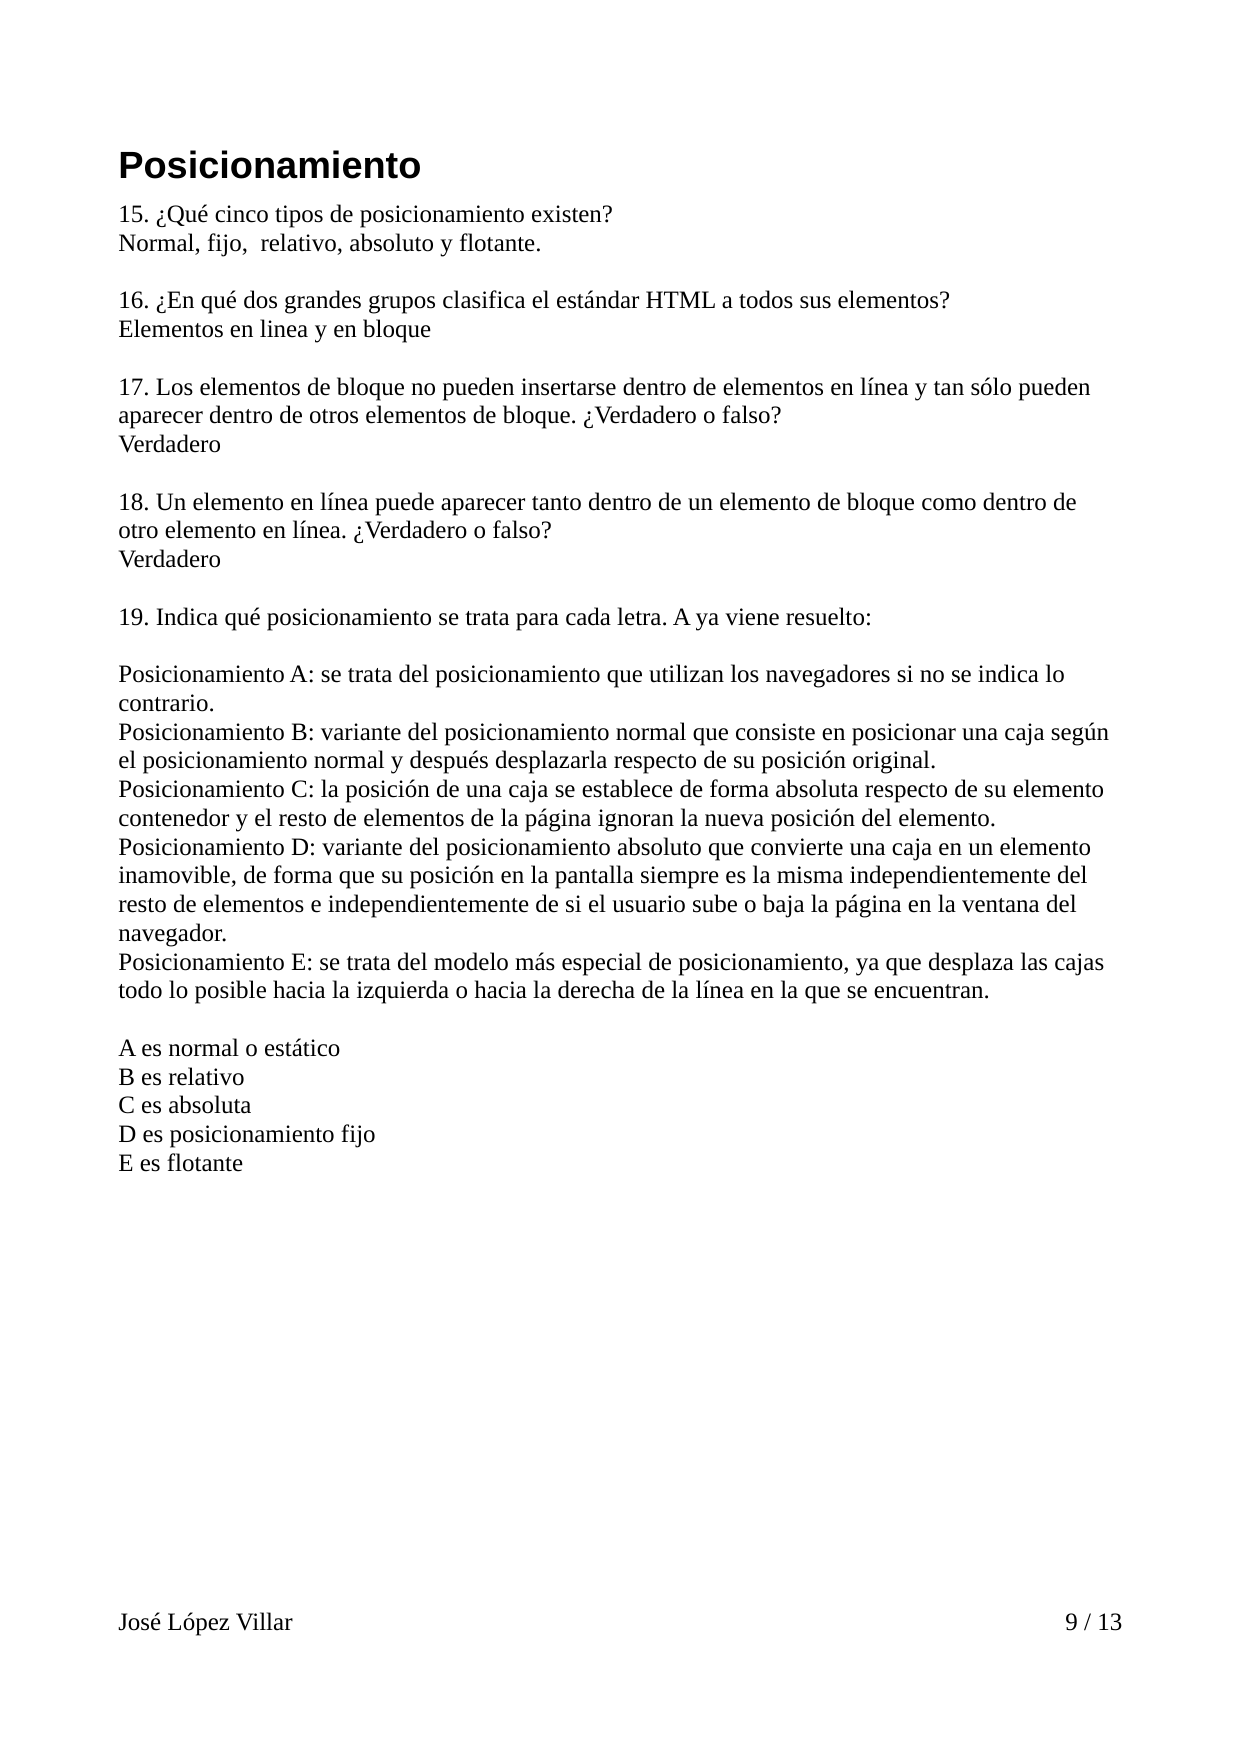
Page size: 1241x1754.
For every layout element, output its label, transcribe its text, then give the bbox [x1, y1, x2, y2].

text Verdadero [118, 544, 1122, 573]
text Posicionamiento B: variante del posicionamiento normal que consiste en posicionar una caja según el posicionamiento normal y después desplazarla respecto de su posición original. [118, 717, 1122, 774]
text D es posicionamiento fijo [118, 1119, 1122, 1148]
text Posicionamiento D: variante del posicionamiento absoluto que convierte una caja en un elemento inamovible, de forma que su posición en la pantalla siempre es la misma independientemente del resto de elementos e independientemente de si el usuario sube o baja la página en la ventana del navegador. [118, 832, 1122, 947]
text Posicionamiento A: se trata del posicionamiento que utilizan los navegadores si no se indica lo contrario. [118, 659, 1122, 717]
text Posicionamiento C: la posición de una caja se establece de forma absoluta respecto de su elemento contenedor y el resto de elementos de la página ignoran la nueva posición del elemento. [118, 774, 1122, 832]
subtitle Posicionamiento [118, 143, 1122, 187]
text Posicionamiento E: se trata del modelo más especial de posicionamiento, ya que desplaza las cajas todo lo posible hacia la izquierda o hacia la derecha de la línea en la que se encuentran. [118, 947, 1122, 1004]
text C es absoluta [118, 1091, 1122, 1119]
text 18. Un elemento en línea puede aparecer tanto dentro de un elemento de bloque como dentro de otro elemento en línea. ¿Verdadero o falso? [118, 487, 1122, 544]
text E es flotante [118, 1148, 1122, 1177]
text 16. ¿En qué dos grandes grupos clasifica el estándar HTML a todos sus elementos? [118, 286, 1122, 314]
text 17. Los elementos de bloque no pueden insertarse dentro de elementos en línea y tan sólo pueden aparecer dentro de otros elementos de bloque. ¿Verdadero o falso? [118, 372, 1122, 429]
text 15. ¿Qué cinco tipos de posicionamiento existen? [118, 199, 1122, 228]
text A es normal o estático [118, 1033, 1122, 1062]
text 19. Indica qué posicionamiento se trata para cada letra. A ya viene resuelto: [118, 602, 1122, 631]
text Normal, fijo, relativo, absoluto y flotante. [118, 228, 1122, 257]
text Verdadero [118, 429, 1122, 458]
text B es relativo [118, 1062, 1122, 1091]
text Elementos en linea y en bloque [118, 314, 1122, 343]
